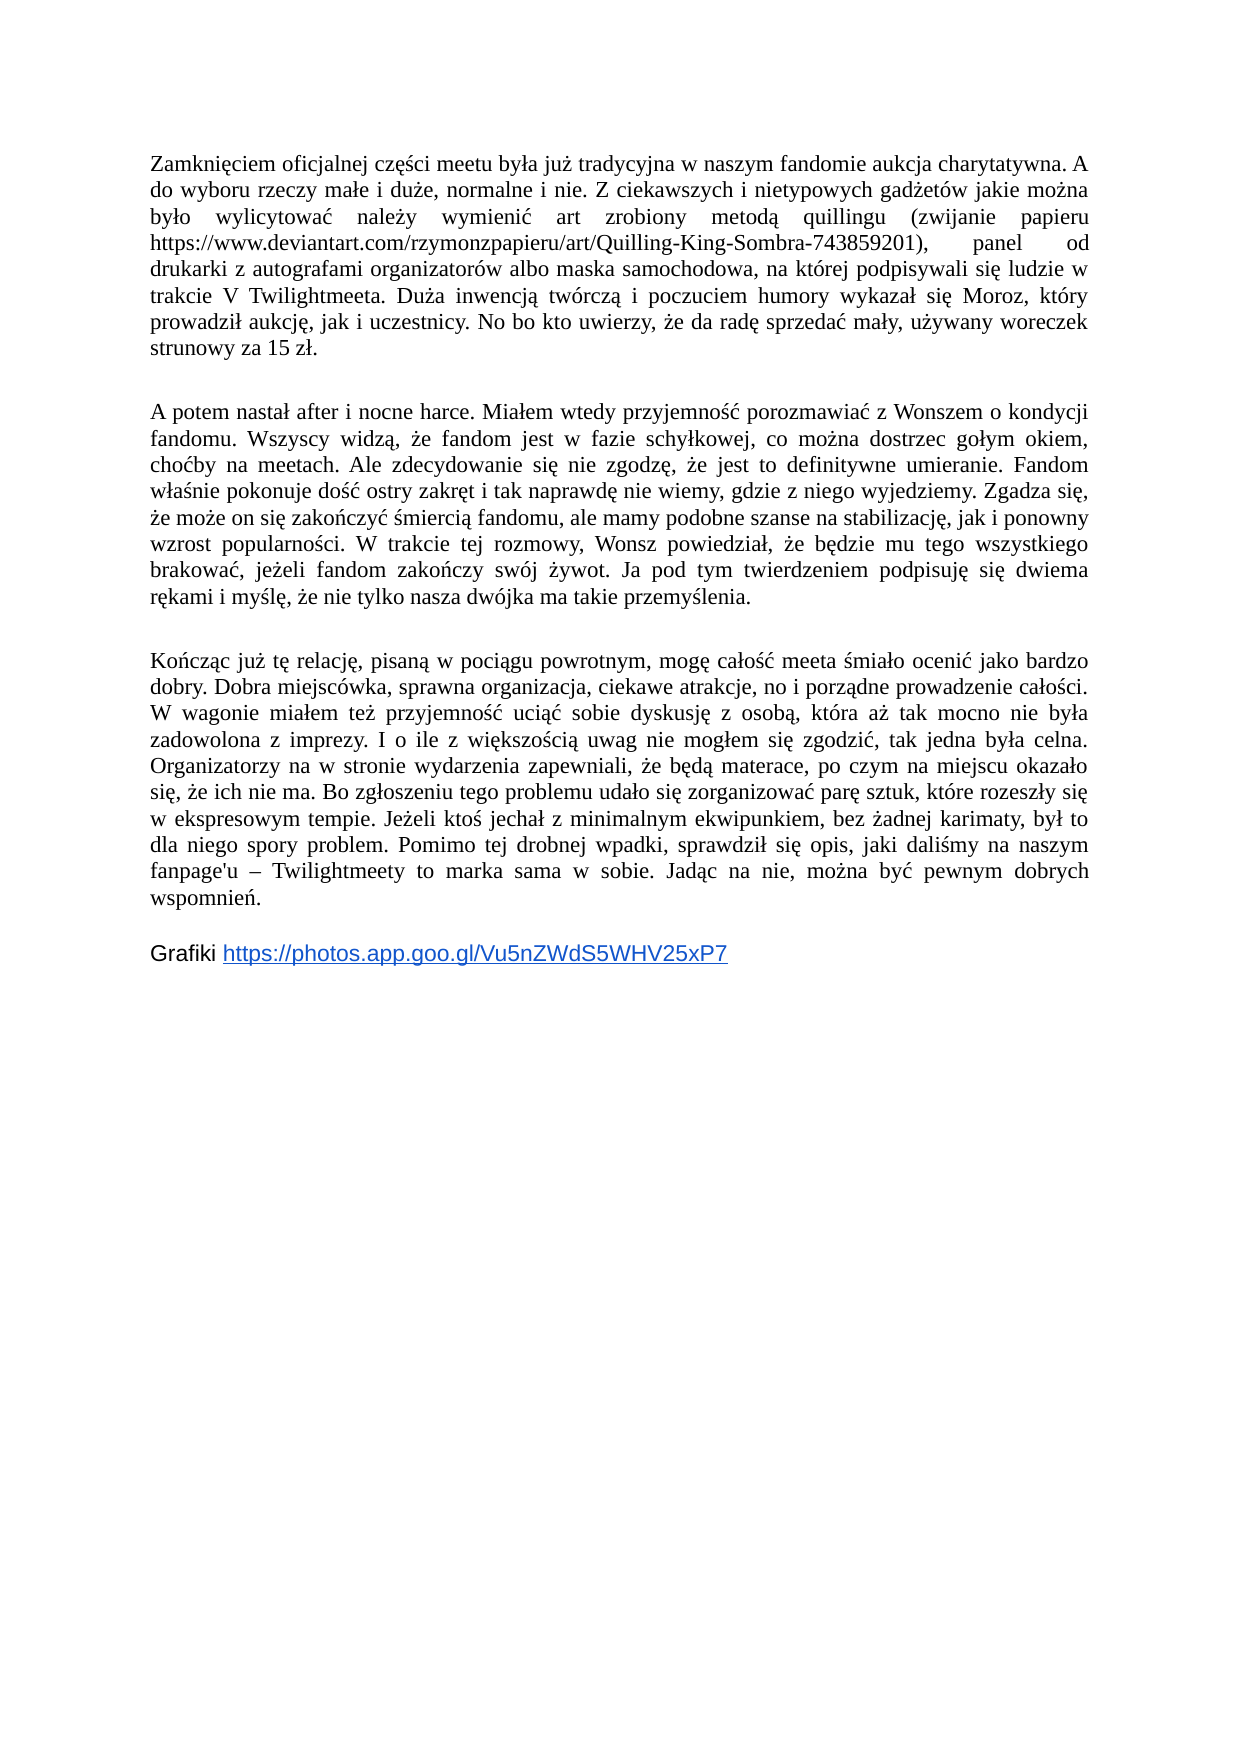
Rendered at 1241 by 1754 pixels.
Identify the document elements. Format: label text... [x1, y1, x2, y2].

text Grafiki https://photos.app.goo.gl/Vu5nZWdS5WHV25xP7 [150, 940, 1090, 967]
text A potem nastał after i nocne harce. Miałem wtedy przyjemność porozmawiać z Wonszem o kondycji fandomu. Wszyscy widzą, że fandom jest w fazie schyłkowej, co można dostrzec gołym okiem, choćby na meetach. Ale zdecydowanie się nie zgodzę, że jest to definitywne umieranie. Fandom właśnie pokonuje dość ostry zakręt i tak naprawdę nie wiemy, gdzie z niego wyjedziemy. Zgadza się, że może on się zakończyć śmiercią fandomu, ale mamy podobne szanse na stabilizację, jak i ponowny wzrost popularności. W trakcie tej rozmowy, Wonsz powiedział, że będzie mu tego wszystkiego brakować, jeżeli fandom zakończy swój żywot. Ja pod tym twierdzeniem podpisuję się dwiema rękami i myślę, że nie tylko nasza dwójka ma takie przemyślenia. [150, 398, 1090, 609]
text Zamknięciem oficjalnej części meetu była już tradycyjna w naszym fandomie aukcja charytatywna. A do wyboru rzeczy małe i duże, normalne i nie. Z ciekawszych i nietypowych gadżetów jakie można było wylicytować należy wymienić art zrobiony metodą quillingu (zwijanie papieru https://www.deviantart.com/rzymonzpapieru/art/Quilling-King-Sombra-743859201), panel od drukarki z autografami organizatorów albo maska samochodowa, na której podpisywali się ludzie w trakcie V Twilightmeeta. Duża inwencją twórczą i poczuciem humory wykazał się Moroz, który prowadził aukcję, jak i uczestnicy. No bo kto uwierzy, że da radę sprzedać mały, używany woreczek strunowy za 15 zł. [150, 150, 1090, 361]
text Kończąc już tę relację, pisaną w pociągu powrotnym, mogę całość meeta śmiało ocenić jako bardzo dobry. Dobra miejscówka, sprawna organizacja, ciekawe atrakcje, no i porządne prowadzenie całości. W wagonie miałem też przyjemność uciąć sobie dyskusję z osobą, która aż tak mocno nie była zadowolona z imprezy. I o ile z większością uwag nie mogłem się zgodzić, tak jedna była celna. Organizatorzy na w stronie wydarzenia zapewniali, że będą materace, po czym na miejscu okazało się, że ich nie ma. Bo zgłoszeniu tego problemu udało się zorganizować parę sztuk, które rozeszły się w ekspresowym tempie. Jeżeli ktoś jechał z minimalnym ekwipunkiem, bez żadnej karimaty, był to dla niego spory problem. Pomimo tej drobnej wpadki, sprawdził się opis, jaki daliśmy na naszym fanpage'u – Twilightmeety to marka sama w sobie. Jadąc na nie, można być pewnym dobrych wspomnień. [150, 647, 1090, 910]
